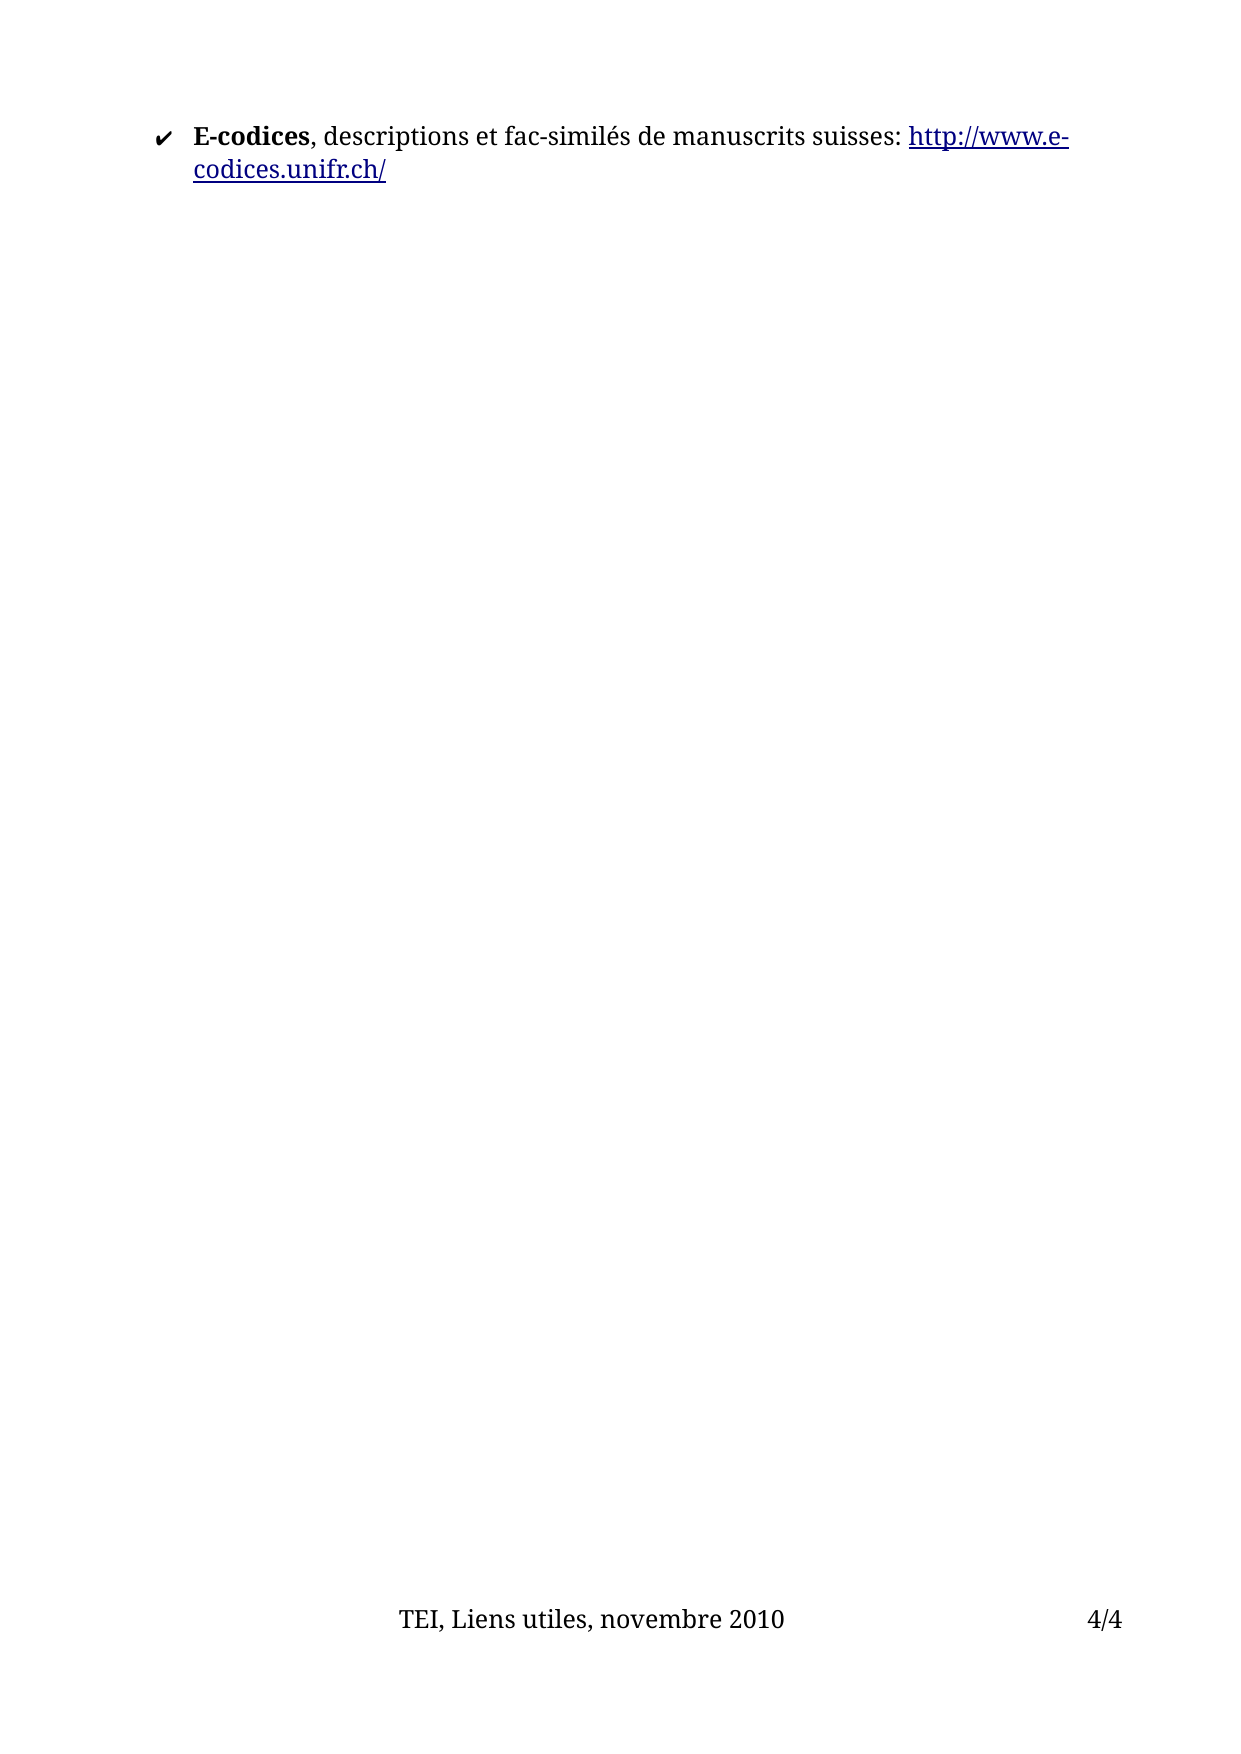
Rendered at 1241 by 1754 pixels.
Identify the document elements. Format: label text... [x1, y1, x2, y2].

list E-codices, descriptions et fac-similés de manuscrits suisses: http://www.e-codices.unifr.ch/ [156, 118, 1122, 186]
